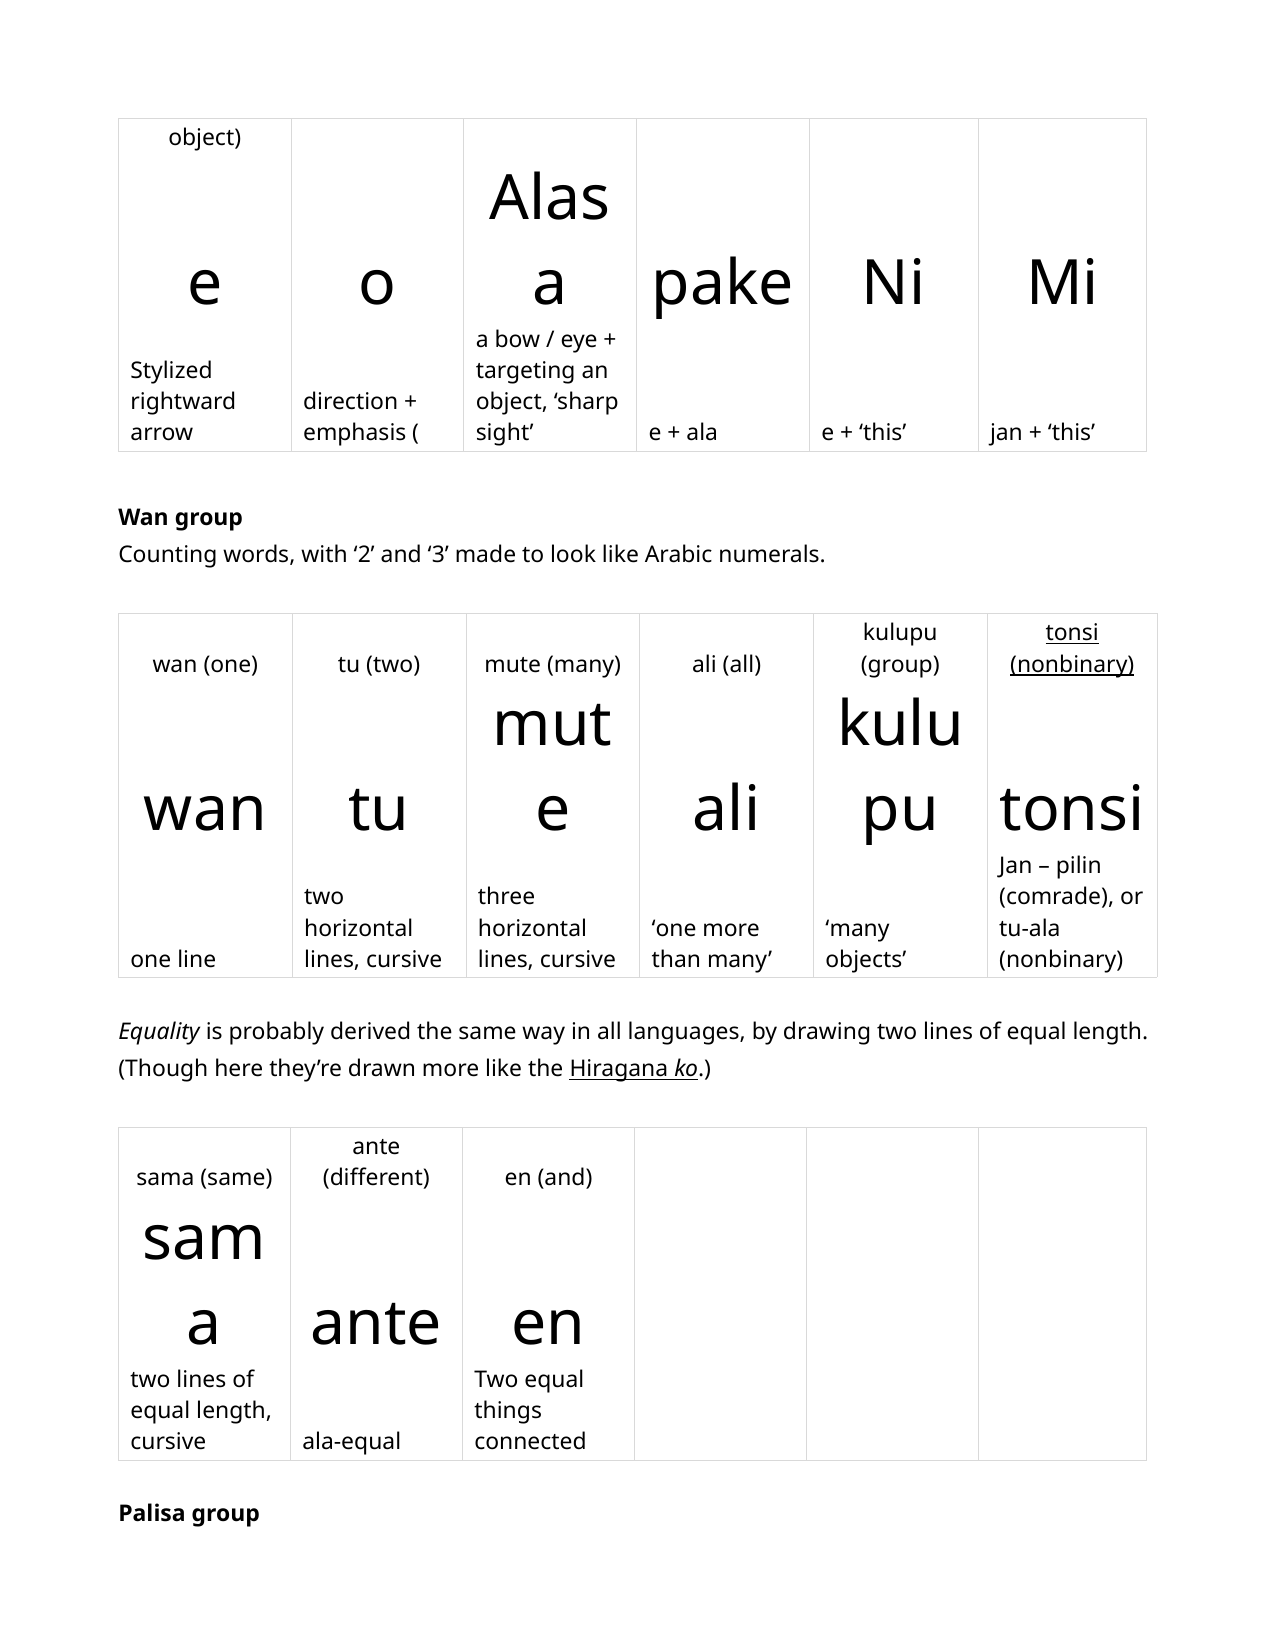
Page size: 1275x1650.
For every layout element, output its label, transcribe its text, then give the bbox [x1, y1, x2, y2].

table_header ali (all) [640, 614, 813, 679]
text Counting words, with ‘2’ and ‘3’ made to look like Arabic numerals. [118, 538, 1157, 569]
table_header mute (many) [467, 614, 639, 679]
table_cell two horizontal lines, cursive [293, 849, 466, 977]
table_cell [979, 1363, 1146, 1459]
table_header [292, 119, 463, 152]
table_cell e [119, 153, 291, 323]
table_cell kulupu [814, 679, 825, 849]
table_cell kulupu [975, 679, 987, 849]
table_cell ante [291, 1193, 462, 1363]
table_cell mute [627, 679, 639, 849]
table_cell o [292, 153, 463, 323]
table_header en (and) [463, 1128, 634, 1193]
table_cell mute [467, 679, 478, 849]
table_cell Alasa [624, 153, 636, 323]
table_header tu (two) [293, 614, 466, 679]
table_cell e + ala [637, 323, 809, 451]
table_header wan (one) [119, 614, 292, 679]
table_cell ala-equal [291, 1363, 462, 1459]
table_header tonsi (nonbinary) [988, 614, 1157, 679]
table_cell sama [278, 1193, 290, 1363]
table_cell tonsi [988, 679, 1157, 849]
table_cell wan [119, 679, 292, 849]
table_cell [635, 1193, 806, 1363]
table_cell e + ‘this’ [810, 323, 978, 451]
table_cell tu [293, 679, 466, 849]
table_cell [635, 1363, 806, 1459]
table_cell two lines of equal length, cursive [119, 1363, 290, 1459]
table_header [464, 119, 636, 152]
table_header [635, 1128, 806, 1193]
table_header [979, 1128, 1146, 1193]
table_header object) [119, 119, 291, 152]
table_cell a bow / eye + targeting an object, ‘sharp sight’ [464, 323, 636, 451]
table_cell Alasa [464, 153, 476, 323]
table_header ante (different) [291, 1128, 462, 1193]
table_cell one line [119, 849, 292, 977]
table_cell Jan – pilin (comrade), or tu-ala (nonbinary) [988, 849, 1157, 977]
table_header kulupu (group) [814, 614, 987, 679]
table_cell Mi [979, 153, 1146, 323]
table_cell sama [119, 1193, 130, 1363]
table_cell jan + ‘this’ [979, 323, 1146, 451]
table_header sama (same) [119, 1128, 290, 1193]
text Equality is probably derived the same way in all languages, by drawing two lines of equal length. (Though here they’re drawn more like the Hiragana ko.) [118, 1014, 1157, 1083]
text Palisa group [118, 1497, 1157, 1528]
table_cell en [463, 1193, 634, 1363]
table_header [979, 119, 1146, 152]
table_cell [807, 1193, 978, 1363]
table_header [810, 119, 978, 152]
table_cell ali [640, 679, 813, 849]
table_cell [979, 1193, 1146, 1363]
table_cell three horizontal lines, cursive [467, 849, 639, 977]
table_cell Stylized rightward arrow [119, 323, 291, 451]
table_cell Ni [810, 153, 978, 323]
table_header [807, 1128, 978, 1193]
table_cell ‘many objects’ [814, 849, 987, 977]
table_header [637, 119, 809, 152]
table_cell direction + emphasis ( [292, 323, 463, 451]
table_cell [807, 1363, 978, 1459]
table_cell ‘one more than many’ [640, 849, 813, 977]
text Wan group [118, 501, 1157, 532]
table_cell Two equal things connected [463, 1363, 634, 1459]
table_cell pake [637, 153, 809, 323]
